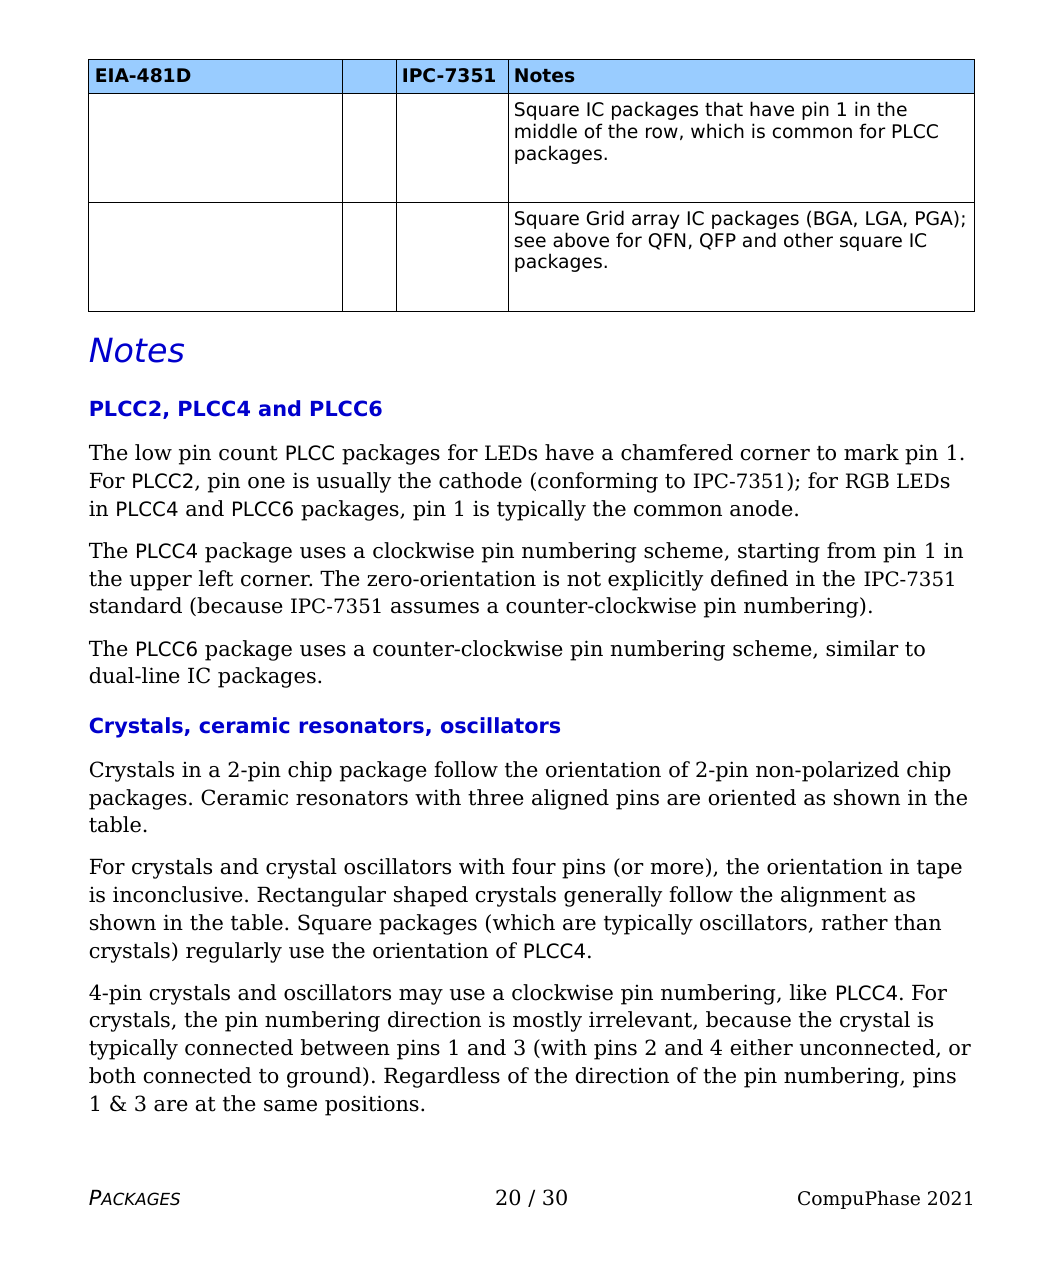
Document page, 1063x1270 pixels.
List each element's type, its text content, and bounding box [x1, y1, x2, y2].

text Crystals in a 2-pin chip package follow the orientation of 2-pin non-polarized chip packages. Ceramic resonators with three aligned pins are oriented as shown in the table. [88, 758, 974, 838]
table_cell [397, 203, 508, 311]
table_header IPC-7351 [397, 60, 508, 93]
text The PLCC6 package uses a counter-clockwise pin numbering scheme, similar to dual-line IC packages. [88, 637, 974, 689]
table_cell [343, 203, 396, 311]
table_cell [89, 94, 342, 202]
table_cell Square Grid array IC packages (BGA, LGA, PGA); see above for QFN, QFP and other square IC packages. [509, 203, 974, 311]
table_cell [89, 203, 342, 311]
text For crystals and crystal oscillators with four pins (or more), the orientation in tape is inconclusive. Rectangular shaped crystals generally follow the alignment as shown in the table. Square packages (which are typically oscillators, rather than crystals) regularly use the orientation of PLCC4. [88, 855, 974, 963]
table_header EIA-481D [89, 60, 342, 93]
text 4-pin crystals and oscillators may use a clockwise pin numbering, like PLCC4. For crystals, the pin numbering direction is mostly irrelevant, because the crystal is typically connected between pins 1 and 3 (with pins 2 and 4 either unconnected, or both connected to ground). Regardless of the direction of the pin numbering, pins 1 & 3 are at the same positions. [88, 981, 974, 1116]
subtitle PLCC2, PLCC4 and PLCC6 [88, 397, 974, 422]
table_cell [343, 94, 396, 202]
table_cell Square IC packages that have pin 1 in the middle of the row, which is common for PLCC packages. [509, 94, 974, 202]
table_header Notes [509, 60, 974, 93]
text The low pin count PLCC packages for LEDs have a chamfered corner to mark pin 1. For PLCC2, pin one is usually the cathode (conforming to IPC-7351); for RGB LEDs in PLCC4 and PLCC6 packages, pin 1 is typically the common anode. [88, 441, 974, 521]
subtitle Notes [88, 332, 974, 370]
subtitle Crystals, ceramic resonators, oscillators [88, 714, 974, 738]
table_header [343, 60, 396, 93]
text The PLCC4 package uses a clockwise pin numbering scheme, starting from pin 1 in the upper left corner. The zero-orientation is not explicitly defined in the IPC-7351 standard (because IPC-7351 assumes a counter-clockwise pin numbering). [88, 539, 974, 619]
table_cell [397, 94, 508, 202]
